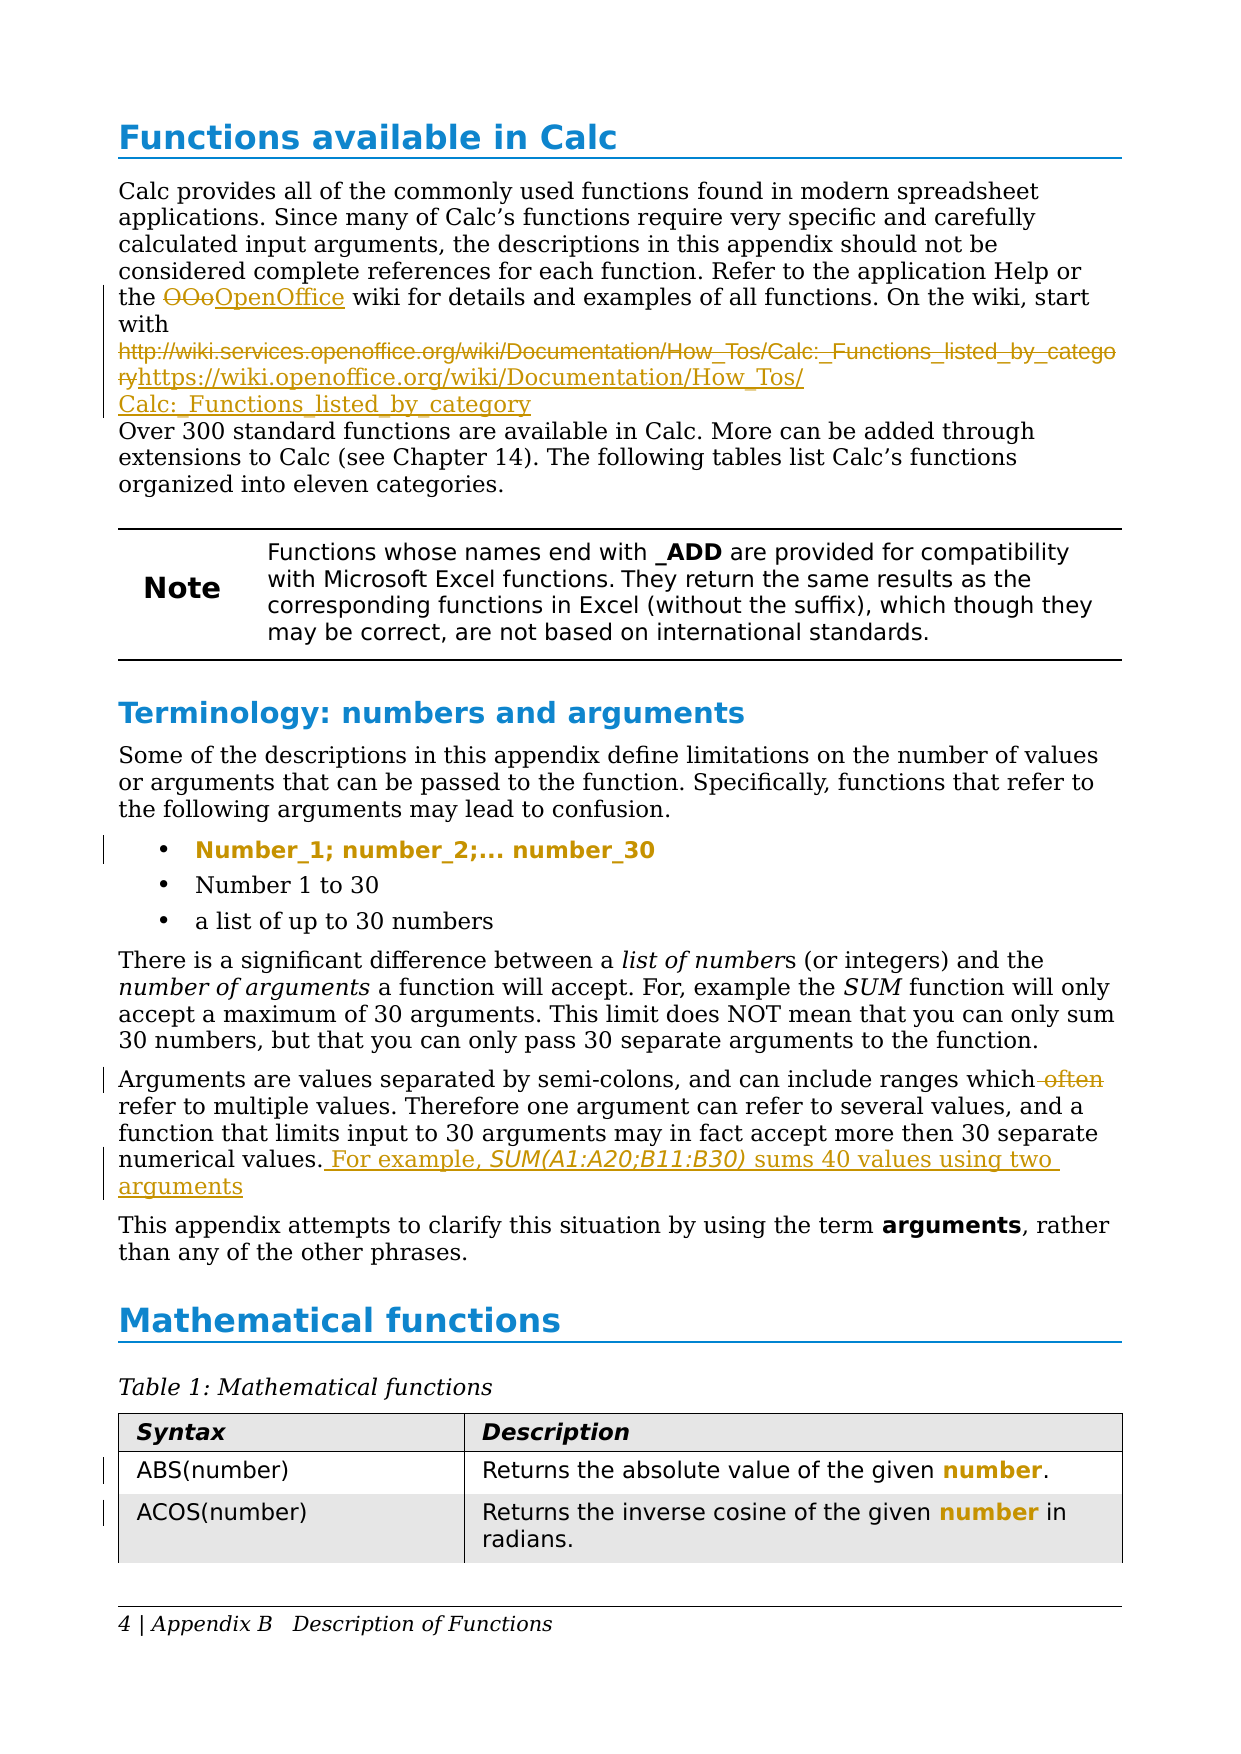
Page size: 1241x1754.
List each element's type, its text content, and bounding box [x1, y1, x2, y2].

table_cell Returns the absolute value of the given number. [465, 1452, 1122, 1494]
subtitle Terminology: numbers and arguments [118, 696, 1122, 730]
list Number 1 to 30 [156, 871, 1122, 900]
subtitle Mathematical functions [118, 1302, 1122, 1341]
table_header Functions whose names end with _ADD are provided for compatibility with Microsoft Excel functions. They return the same results as the corresponding functions in Excel (without the suffix), which though they may be correct, are not based on international standards. [246, 530, 1122, 659]
table_header Note [118, 530, 246, 659]
text Over 300 standard functions are available in Calc. More can be added through extensions to Calc (see Chapter 14). The following tables list Calc’s functions organized into eleven categories. [118, 418, 1122, 498]
table_header Description [465, 1414, 1122, 1451]
text This appendix attempts to clarify this situation by using the term arguments, rather than any of the other phrases. [118, 1212, 1122, 1266]
table_cell Returns the inverse cosine of the given number in radians. [465, 1494, 1122, 1563]
text Calc provides all of the commonly used functions found in modern spreadsheet applications. Since many of Calc’s functions require very specific and carefully calculated input arguments, the descriptions in this appendix should not be considered complete references for each function. Refer to the application Help or the OpenOffice wiki for details and examples of all functions. On the wiki, start with https://wiki.openoffice.org/wiki/Documentation/How_Tos/Calc:_Functions_listed_by_category [118, 178, 1122, 418]
text There is a significant difference between a list of numbers (or integers) and the number of arguments a function will accept. For, example the SUM function will only accept a maximum of 30 arguments. This limit does NOT mean that you can only sum 30 numbers, but that you can only pass 30 separate arguments to the function. [118, 947, 1122, 1054]
list a list of up to 30 numbers [156, 906, 1122, 935]
table_header Syntax [119, 1414, 464, 1451]
text Table 1: Mathematical functions [118, 1374, 1122, 1401]
table_cell ABS(number) [119, 1452, 464, 1494]
text Arguments are values separated by semi-colons, and can include ranges which refer to multiple values. Therefore one argument can refer to several values, and a function that limits input to 30 arguments may in fact accept more then 30 separate numerical values. For example, SUM(A1:A20;B11:B30) sums 40 values using two arguments [118, 1067, 1122, 1200]
table_cell ACOS(number) [119, 1494, 464, 1563]
text Some of the descriptions in this appendix define limitations on the number of values or arguments that can be passed to the function. Specifically, functions that refer to the following arguments may lead to confusion. [118, 743, 1122, 823]
subtitle Functions available in Calc [118, 118, 1122, 157]
list Number_1; number_2;... number_30 [156, 835, 1122, 864]
